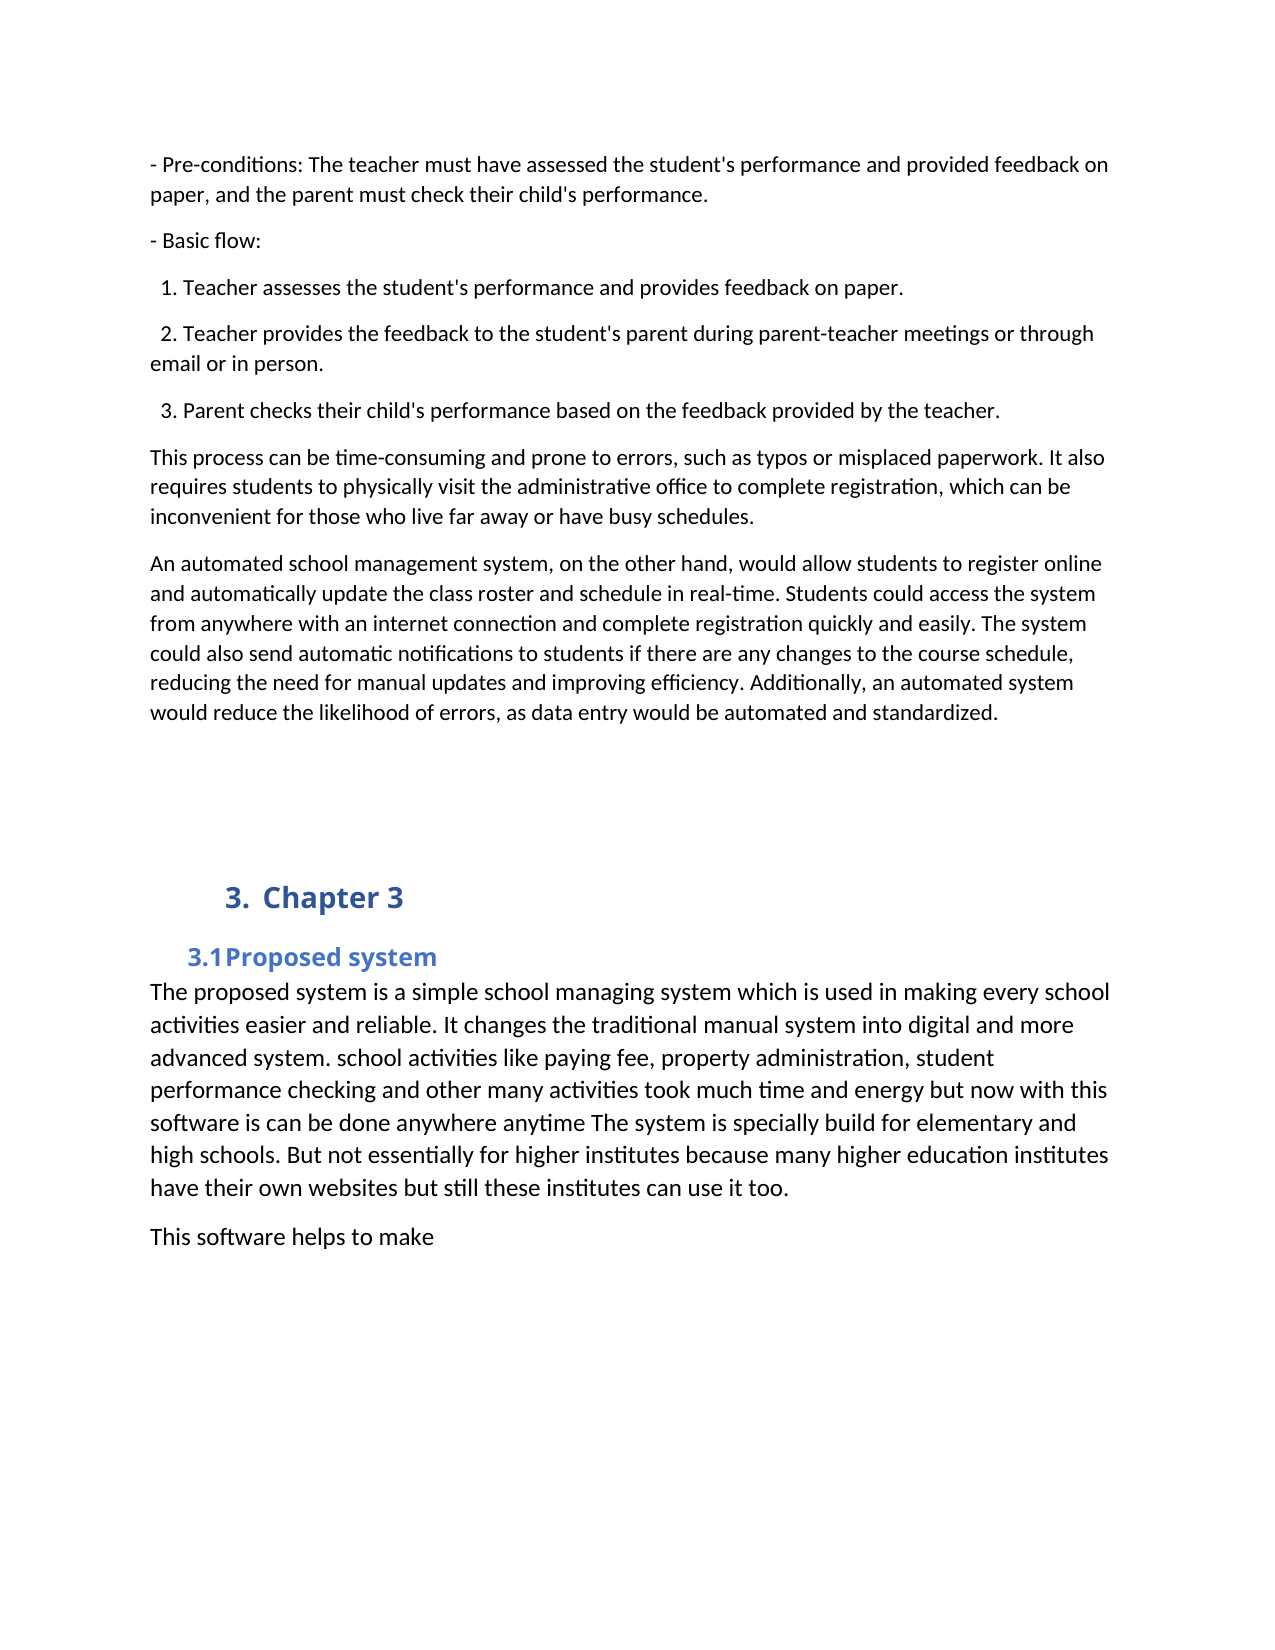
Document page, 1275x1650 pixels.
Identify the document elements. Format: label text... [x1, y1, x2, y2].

text 1. Teacher assesses the student's performance and provides feedback on paper. [150, 273, 1125, 301]
text 3. Parent checks their child's performance based on the feedback provided by the teacher. [150, 396, 1125, 424]
text This process can be time-consuming and prone to errors, such as typos or misplaced paperwork. It also requires students to physically visit the administrative office to complete registration, which can be inconvenient for those who live far away or have busy schedules. [150, 443, 1125, 530]
subtitle Chapter 3 [225, 877, 1125, 917]
text - Pre-conditions: The teacher must have assessed the student's performance and provided feedback on paper, and the parent must check their child's performance. [150, 150, 1125, 208]
text 2. Teacher provides the feedback to the student's parent during parent-teacher meetings or through email or in person. [150, 319, 1125, 377]
text This software helps to make [150, 1221, 1125, 1252]
text An automated school management system, on the other hand, would allow students to register online and automatically update the class roster and schedule in real-time. Students could access the system from anywhere with an internet connection and complete registration quickly and easily. The system could also send automatic notifications to students if there are any changes to the course schedule, reducing the need for manual updates and improving efficiency. Additionally, an automated system would reduce the likelihood of errors, as data entry would be automated and standardized. [150, 549, 1125, 726]
text The proposed system is a simple school managing system which is used in making every school activities easier and reliable. It changes the traditional manual system into digital and more advanced system. school activities like paying fee, property administration, student performance checking and other many activities took much time and energy but now with this software is can be done anywhere anytime The system is specially build for elementary and high schools. But not essentially for higher institutes because many higher education institutes have their own websites but still these institutes can use it too. [150, 976, 1125, 1203]
subtitle Proposed system [187, 940, 1125, 974]
text - Basic flow: [150, 226, 1125, 254]
